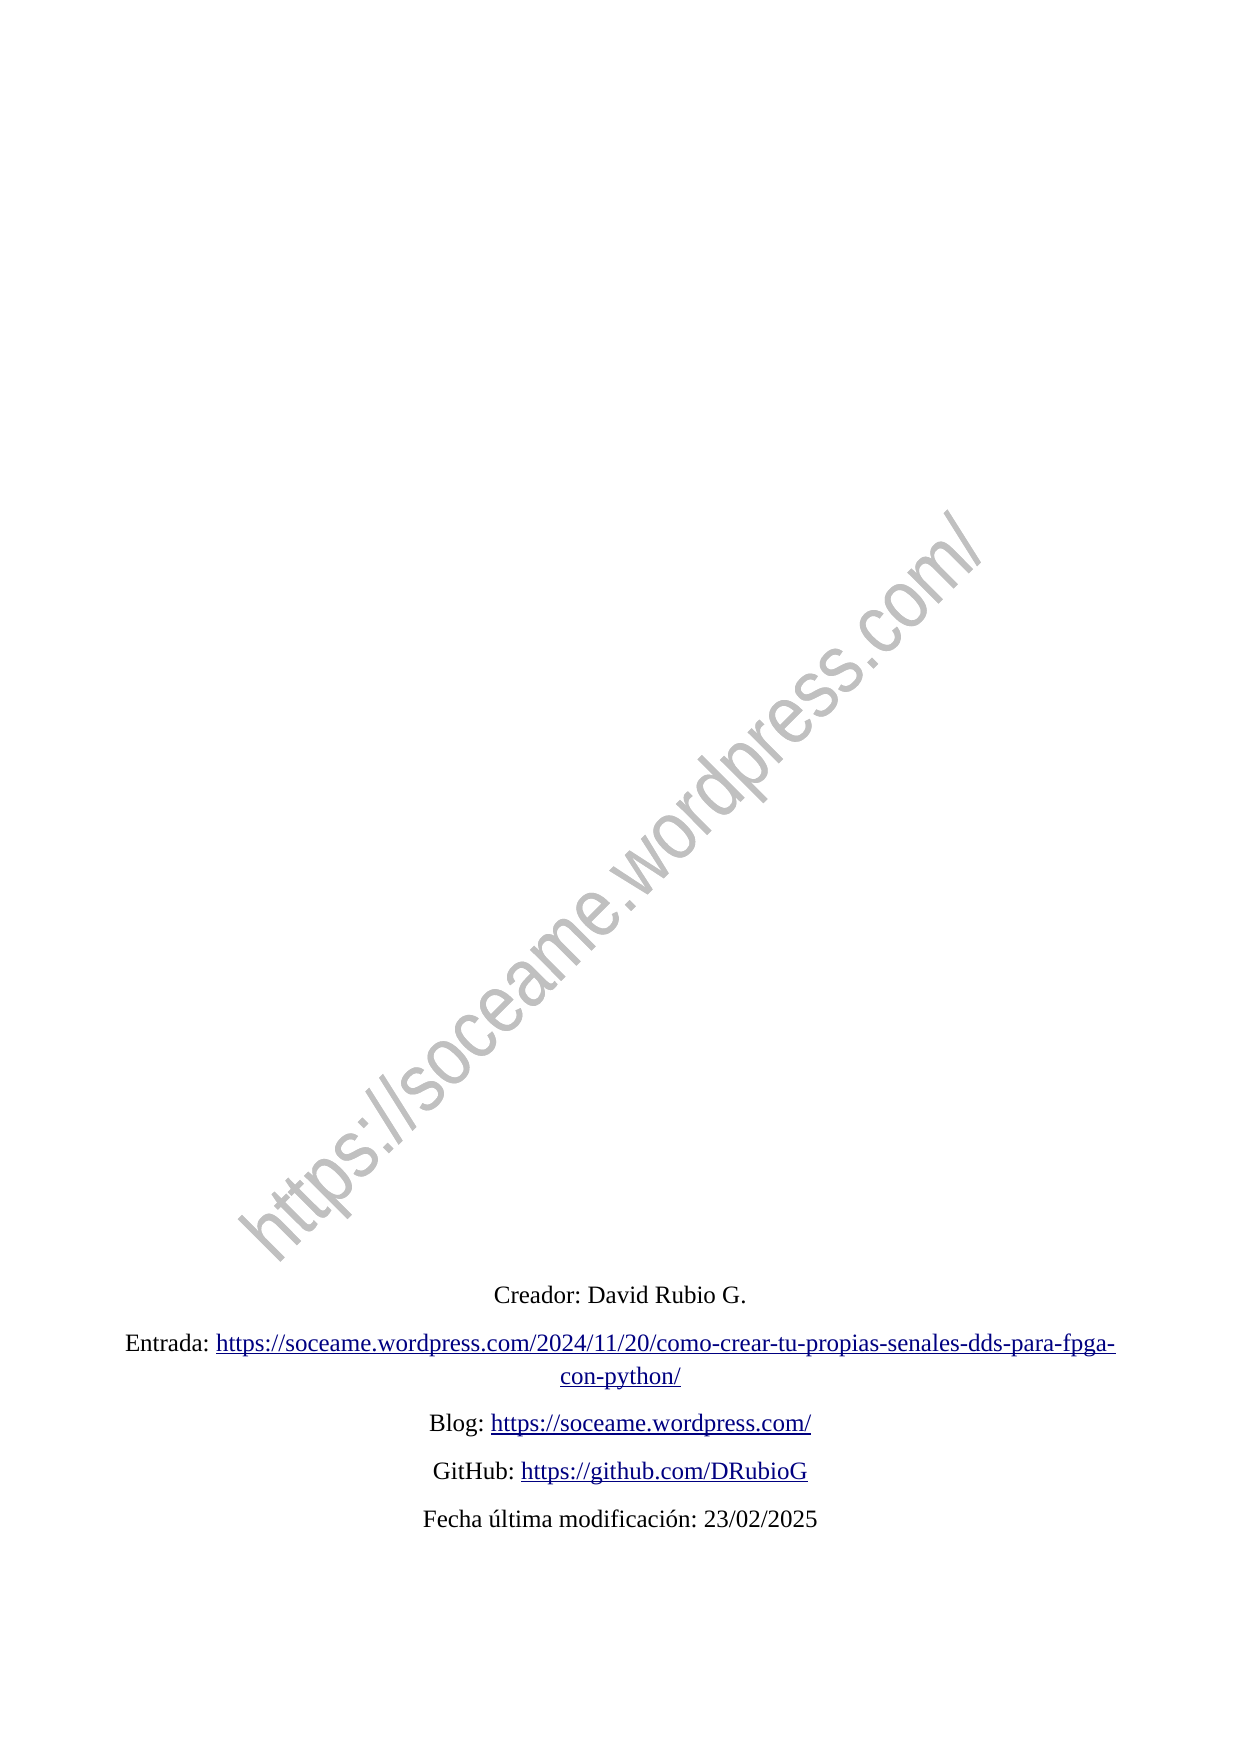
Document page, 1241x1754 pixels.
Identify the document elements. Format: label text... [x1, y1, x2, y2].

text GitHub: https://github.com/DRubioG [118, 1456, 1122, 1485]
text Blog: https://soceame.wordpress.com/ [118, 1408, 1122, 1437]
text Creador: David Rubio G. [118, 1280, 1122, 1309]
text Fecha última modificación: 23/02/2025 [118, 1504, 1122, 1532]
text Entrada: https://soceame.wordpress.com/2024/11/20/como-crear-tu-propias-senales-dds-para-fpga-con-python/ [118, 1328, 1122, 1389]
